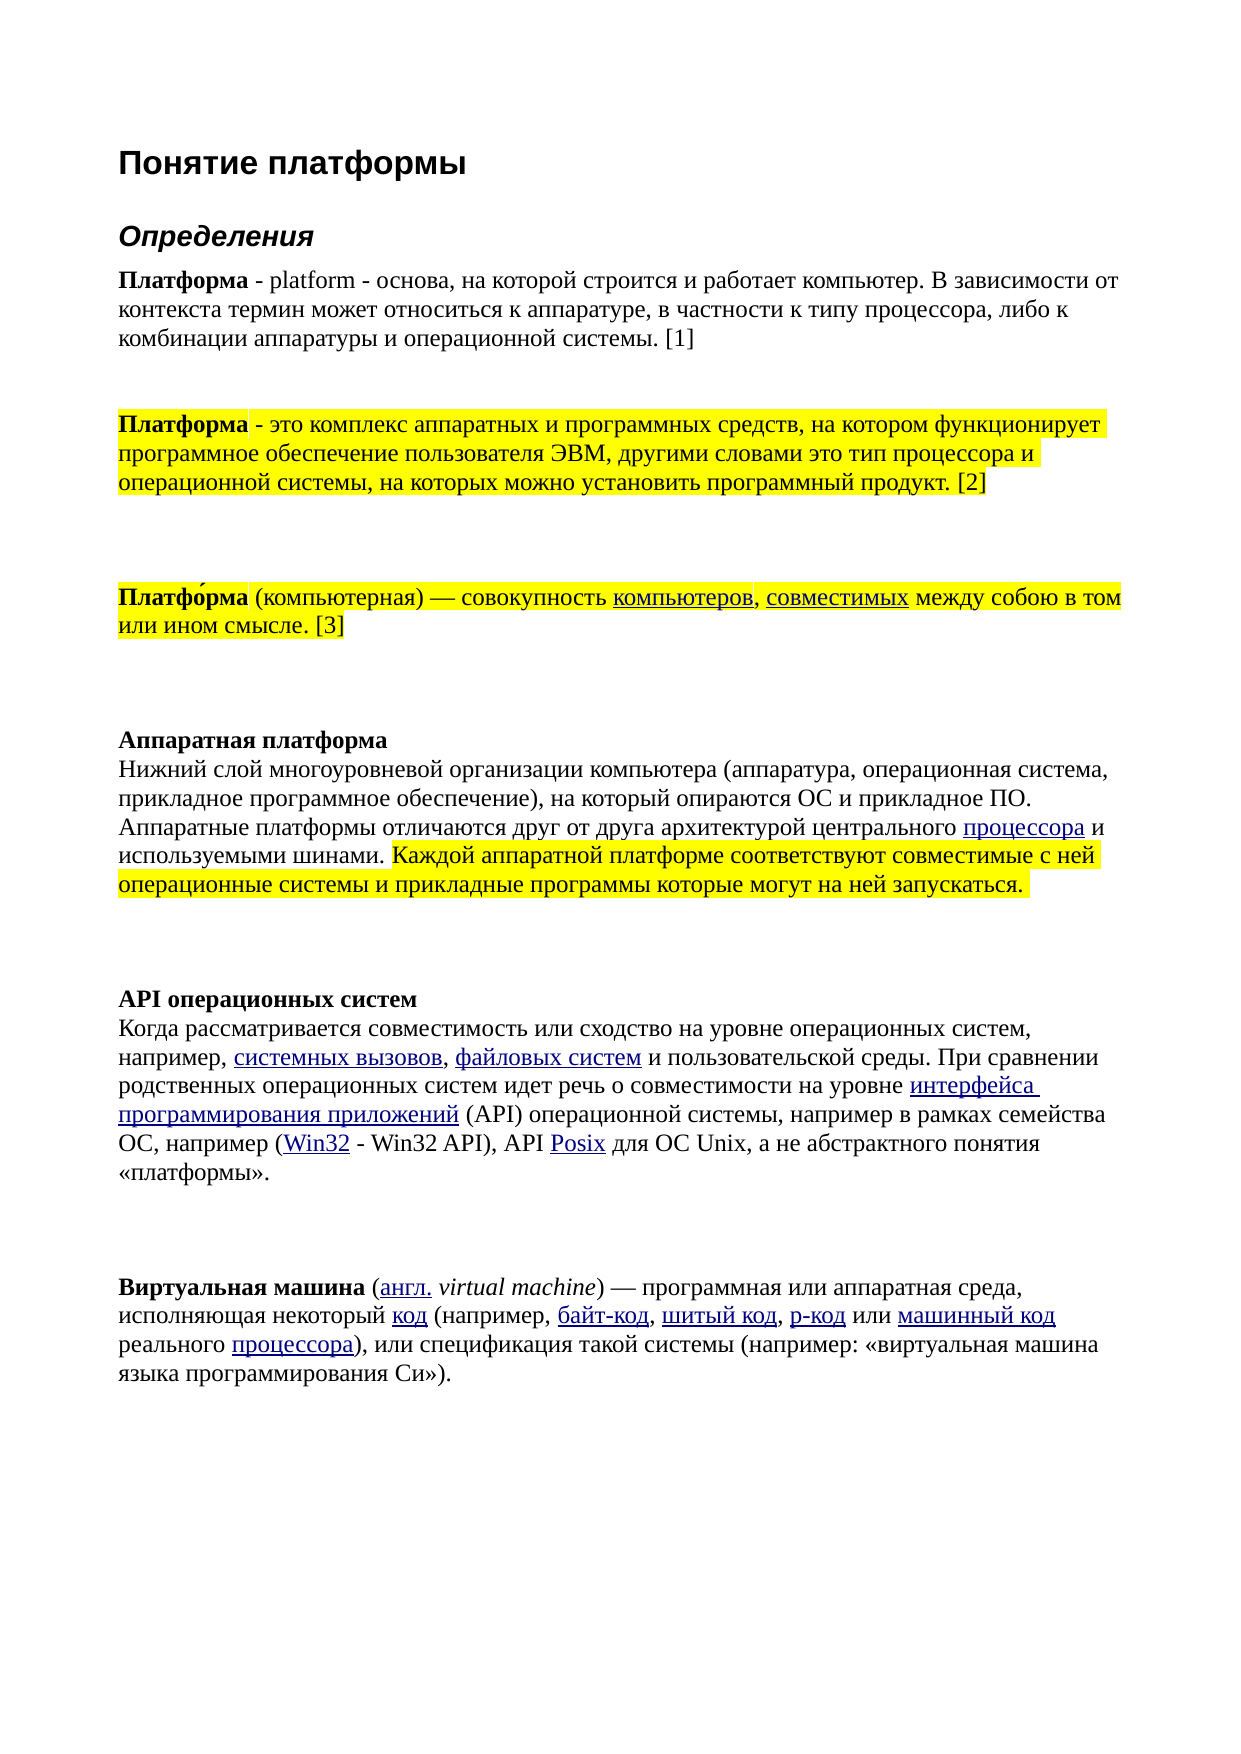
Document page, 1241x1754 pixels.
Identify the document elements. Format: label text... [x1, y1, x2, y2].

text Нижний слой многоуровневой организации компьютера (аппаратура, операционная система, прикладное программное обеспечение), на который опираются ОС и прикладное ПО. Аппаратные платформы отличаются друг от друга архитектурой центрального процессора и используемыми шинами. Каждой аппаратной платформе соответствуют совместимые с ней операционные системы и прикладные программы которые могут на ней запускаться. [118, 754, 1122, 898]
text Когда рассматривается совместимость или сходство на уровне операционных систем, например, системных вызовов, файловых систем и пользовательской среды. При сравнении родственных операционных систем идет речь о совместимости на уровне интерфейса программирования приложений (API) операционной системы, например в рамках семейства ОС, например (Win32 - Win32 API), API Posix для ОС Unix, а не абстрактного понятия «платформы». [118, 1013, 1122, 1185]
text Платформа - platform - основа, на которой строится и работает компьютер. В зависимости от контекста термин может относиться к аппаратуре, в частности к типу процессора, либо к комбинации аппаратуры и операционной системы. [1] [118, 265, 1122, 352]
text Платфо́рма (компьютерная) — совокупность компьютеров, совместимых между собою в том или ином смысле. [3] [118, 582, 1122, 639]
subtitle Определения [118, 219, 1122, 253]
text Платформа - это комплекс аппаратных и программных средств, на котором функционирует программное обеспечение пользователя ЭВМ, другими словами это тип процессора и операционной системы, на которых можно установить программный продукт. [2] [118, 409, 1122, 495]
text API операционных систем [118, 984, 1122, 1013]
text Аппаратная платформа [118, 725, 1122, 754]
subtitle Понятие платформы [118, 143, 1122, 182]
text Виртуальная машина (англ. virtual machine) — программная или аппаратная среда, исполняющая некоторый код (например, байт-код, шитый код, p-код или машинный код реального процессора), или спецификация такой системы (например: «виртуальная машина языка программирования Си»). [118, 1272, 1122, 1387]
